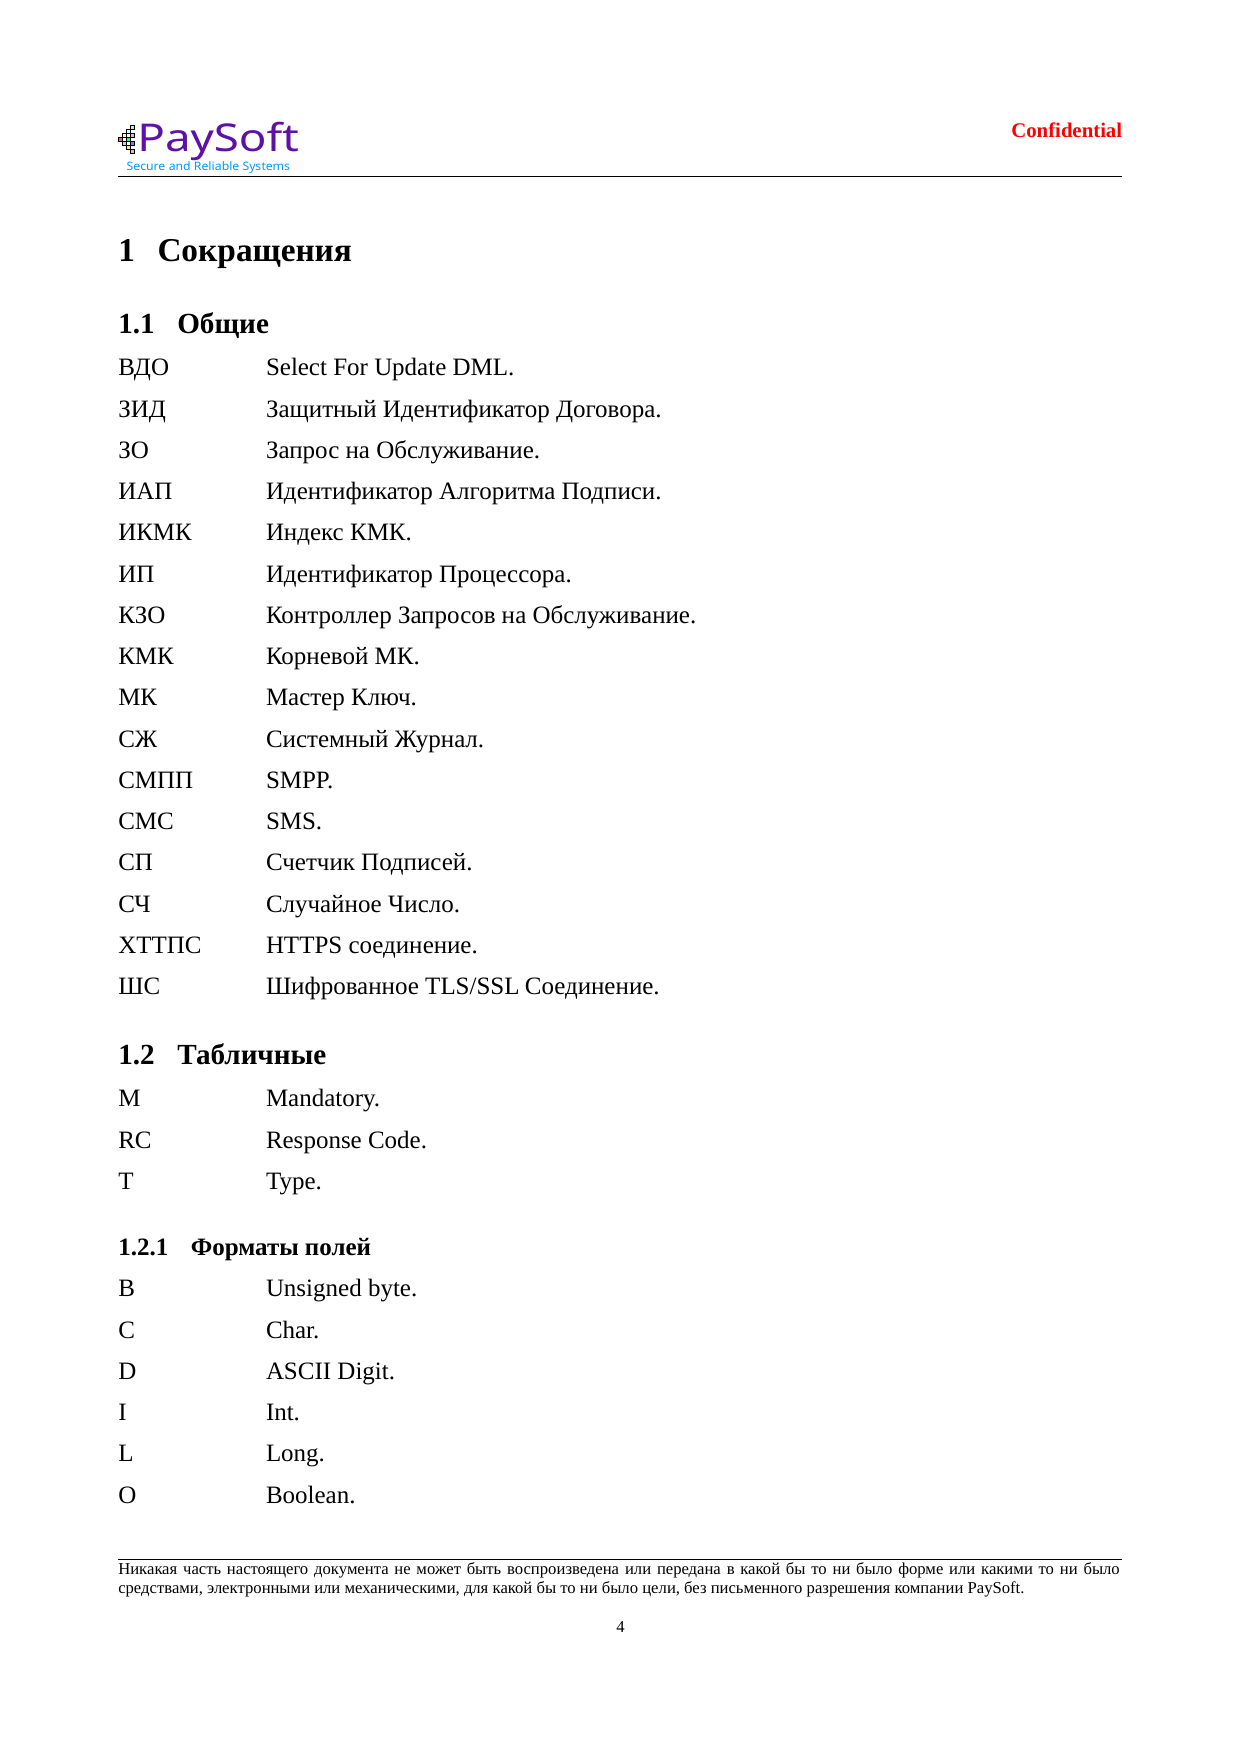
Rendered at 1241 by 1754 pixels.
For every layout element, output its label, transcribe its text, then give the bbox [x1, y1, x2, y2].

subtitle Сокращения [118, 231, 1122, 269]
text C Char. [118, 1315, 1122, 1343]
text O Boolean. [118, 1480, 1122, 1508]
text RC Response Code. [118, 1125, 1122, 1153]
text ХТТПС HTTPS соединение. [118, 930, 1122, 959]
text L Long. [118, 1438, 1122, 1467]
text МК Мастер Ключ. [118, 682, 1122, 711]
text КМК Корневой МК. [118, 641, 1122, 670]
text ВДО Select For Update DML. [118, 352, 1122, 381]
text ШС Шифрованное TLS/SSL Соединение. [118, 971, 1122, 1000]
text СЧ Случайное Число. [118, 889, 1122, 917]
text ИП Идентификатор Процессора. [118, 559, 1122, 587]
text СП Счетчик Подписей. [118, 847, 1122, 876]
subtitle Табличные [118, 1037, 1122, 1071]
text I Int. [118, 1397, 1122, 1426]
text СМПП SMPP. [118, 765, 1122, 794]
text СЖ Системный Журнал. [118, 724, 1122, 752]
subtitle Форматы полей [118, 1232, 1122, 1261]
subtitle Общие [118, 306, 1122, 340]
text T Type. [118, 1166, 1122, 1195]
text КЗО Контроллер Запросов на Обслуживание. [118, 600, 1122, 629]
text M Mandatory. [118, 1083, 1122, 1112]
text D ASCII Digit. [118, 1356, 1122, 1385]
text ЗО Запрос на Обслуживание. [118, 435, 1122, 464]
text ЗИД Защитный Идентификатор Договора. [118, 394, 1122, 422]
text ИКМК Индекс КМК. [118, 517, 1122, 546]
text ИАП Идентификатор Алгоритма Подписи. [118, 476, 1122, 505]
text B Unsigned byte. [118, 1273, 1122, 1302]
text СМС SMS. [118, 806, 1122, 835]
